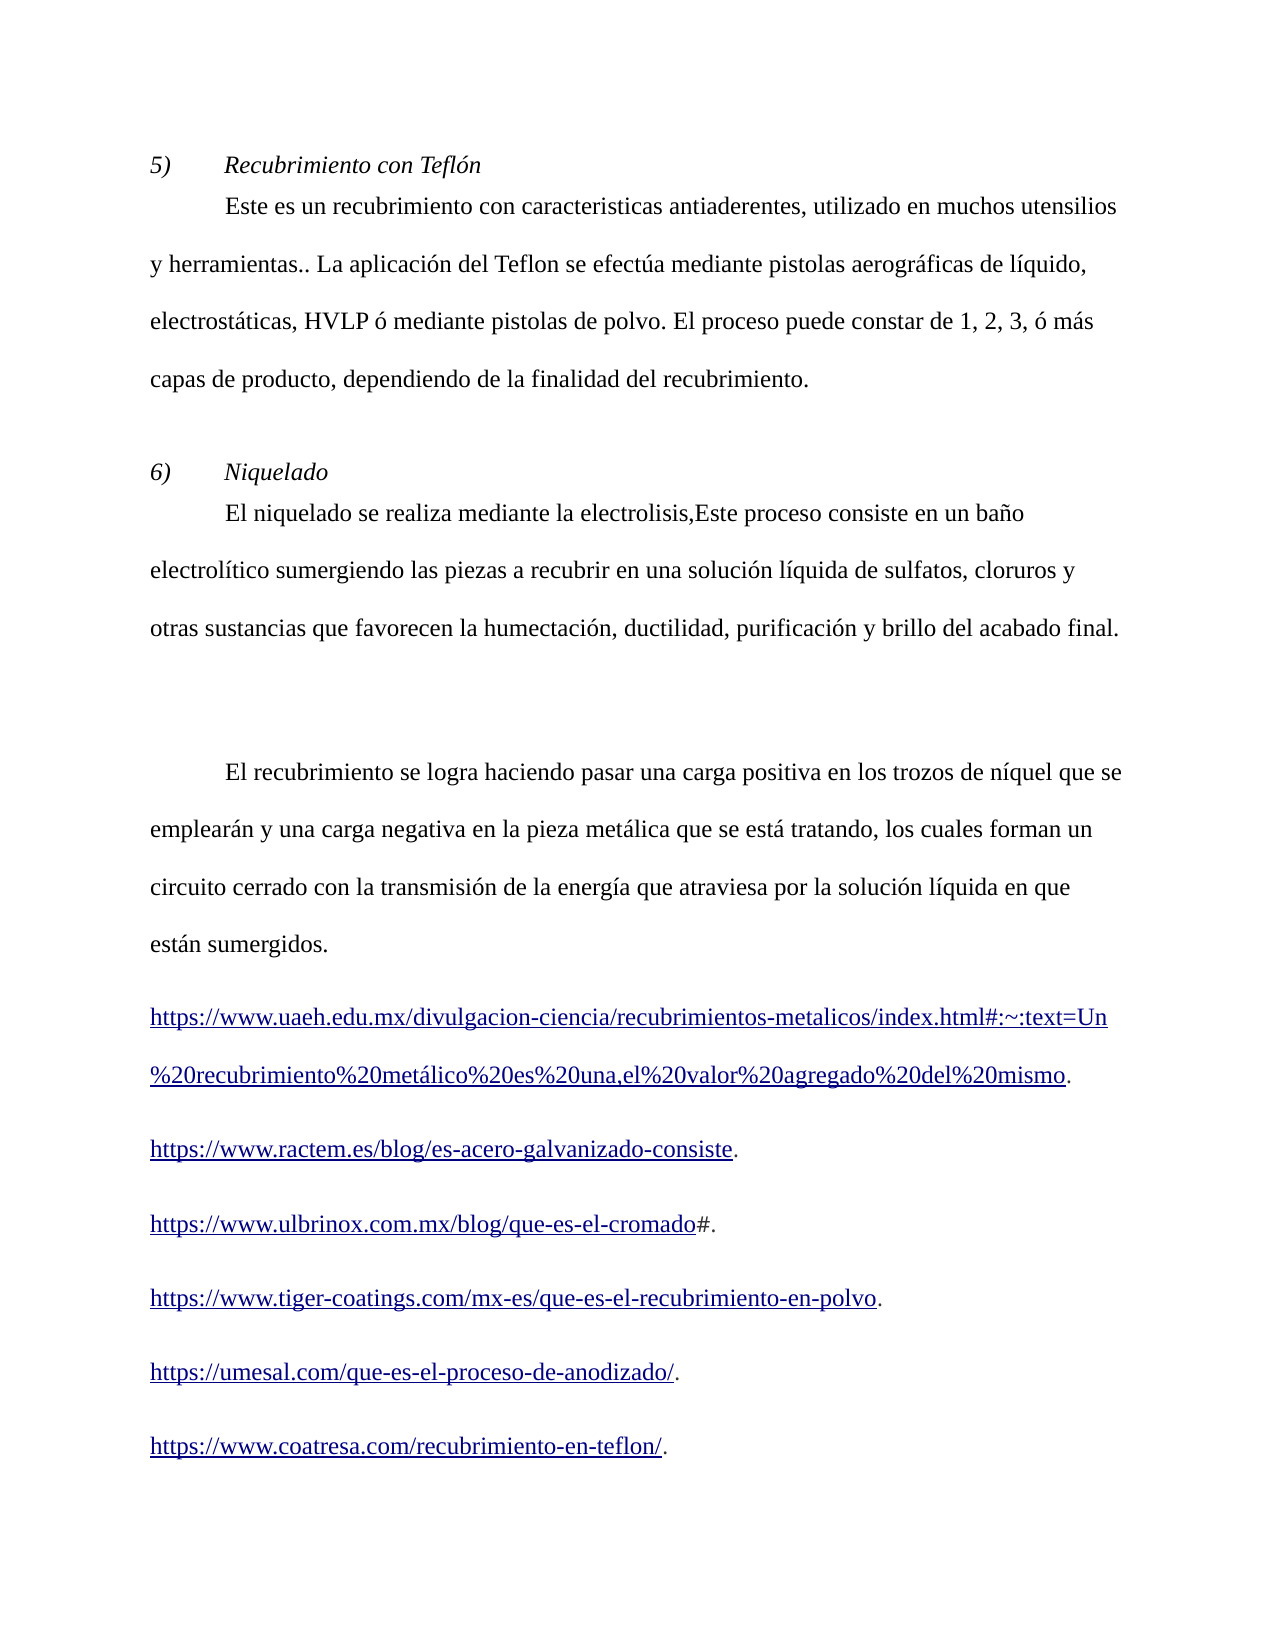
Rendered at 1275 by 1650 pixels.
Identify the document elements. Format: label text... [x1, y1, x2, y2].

text El niquelado se realiza mediante la electrolisis,Este proceso consiste en un baño electrolítico sumergiendo las piezas a recubrir en una solución líquida de sulfatos, cloruros y otras sustancias que favorecen la humectación, ductilidad, purificación y brillo del acabado final. [150, 498, 1125, 642]
text https://www.tiger-coatings.com/mx-es/que-es-el-recubrimiento-en-polvo. [150, 1283, 1125, 1312]
text Este es un recubrimiento con caracteristicas antiaderentes, utilizado en muchos utensilios y herramientas.. La aplicación del Teflon se efectúa mediante pistolas aerográficas de líquido, electrostáticas, HVLP ó mediante pistolas de polvo. El proceso puede constar de 1, 2, 3, ó más capas de producto, dependiendo de la finalidad del recubrimiento. [150, 191, 1125, 392]
subtitle Recubrimiento con Teflón [150, 150, 1125, 179]
subtitle Niquelado [150, 457, 1125, 485]
text El recubrimiento se logra haciendo pasar una carga positiva en los trozos de níquel que se emplearán y una carga negativa en la pieza metálica que se está tratando, los cuales forman un circuito cerrado con la transmisión de la energía que atraviesa por la solución líquida en que están sumergidos. [150, 757, 1125, 958]
text https://www.ulbrinox.com.mx/blog/que-es-el-cromado#. [150, 1208, 1125, 1238]
text https://www.ractem.es/blog/es-acero-galvanizado-consiste. [150, 1134, 1125, 1164]
text https://www.uaeh.edu.mx/divulgacion-ciencia/recubrimientos-metalicos/index.html#:~:text=Un%20recubrimiento%20metálico%20es%20una,el%20valor%20agregado%20del%20mismo. [150, 1002, 1125, 1090]
text https://umesal.com/que-es-el-proceso-de-anodizado/. [150, 1357, 1125, 1387]
text https://www.coatresa.com/recubrimiento-en-teflon/. [150, 1431, 1125, 1461]
